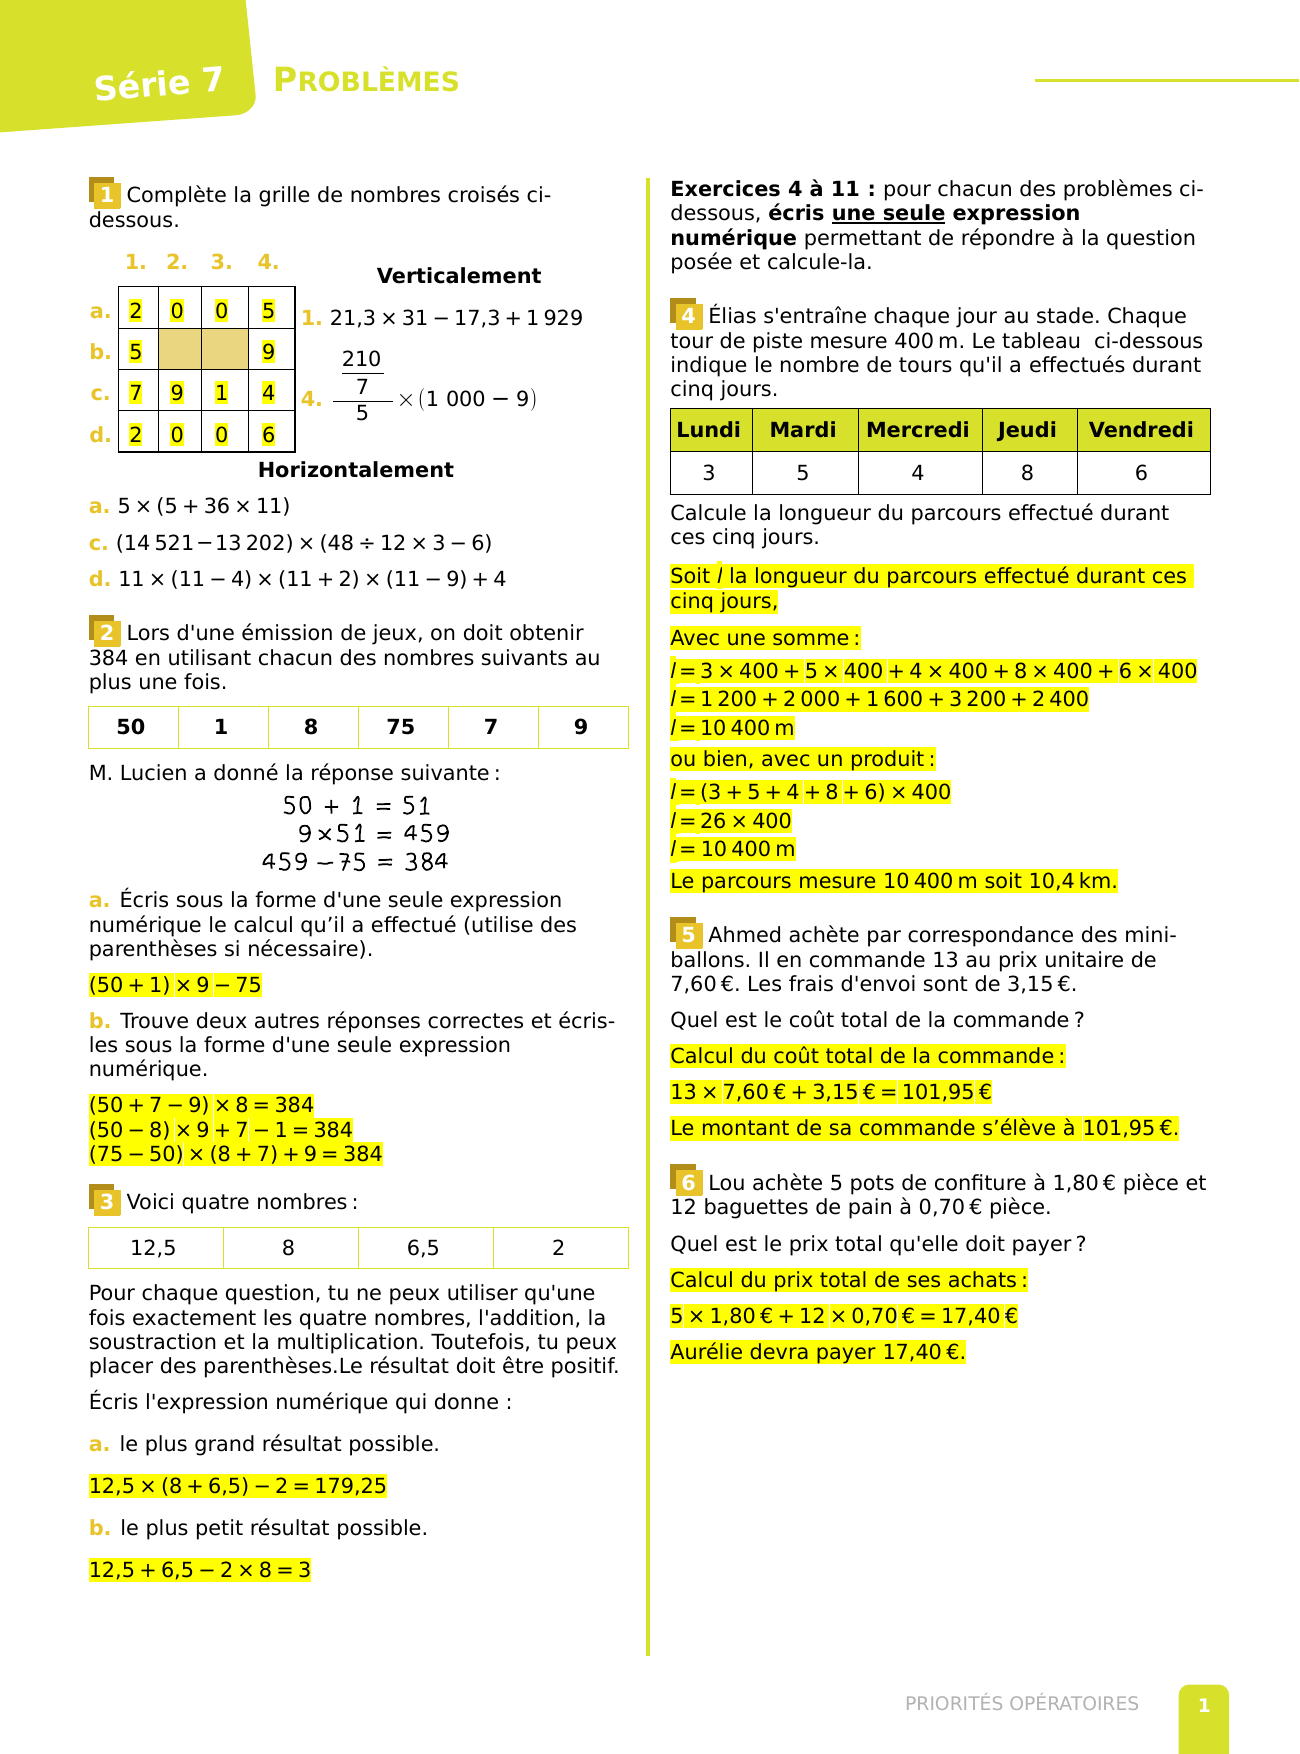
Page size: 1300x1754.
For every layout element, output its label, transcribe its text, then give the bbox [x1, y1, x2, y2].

subtitle Quel est le coût total de la commande ? [670, 1008, 1205, 1032]
table_cell 2 [119, 287, 158, 327]
table_header Jeudi [983, 409, 1077, 451]
subtitle × [701, 1080, 718, 1104]
subtitle 5 [670, 1304, 684, 1328]
subtitle × [688, 1304, 705, 1328]
subtitle (75 − 50) × (8 + 7) + 9 = 384 [383, 1142, 623, 1166]
subtitle Complète la grille de nombres croisés ci-dessous. [88, 177, 629, 232]
subtitle a. 5 × (5 + 36 × 11) [88, 494, 623, 519]
subtitle 12,5 × (8 + 6,5) − 2 = 179,25 [135, 1474, 161, 1498]
subtitle Exercices 4 à 11 : pour chacun des problèmes ci-dessous, écris une seule expression numérique permettant de répondre à la question posée et calcule-la. [670, 177, 1205, 274]
table_header 75 [359, 707, 448, 748]
table_cell 2 [119, 411, 158, 451]
subtitle l = 10 400 m [670, 834, 1205, 863]
table_header 4. [248, 239, 295, 286]
subtitle (50 + 7 − 9) × 8 = 384 [88, 1093, 623, 1118]
list Trouve deux autres réponses correctes et écris-les sous la forme d'une seule expression numérique. [88, 1009, 629, 1082]
subtitle d. 11 × (11 − 4) × (11 + 2) × (11 − 9) + 4 [88, 567, 623, 591]
table_header 2 [494, 1228, 628, 1268]
table_header 2. [159, 239, 201, 286]
table_cell 7 [119, 370, 158, 410]
subtitle = [919, 1304, 937, 1328]
subtitle (50 − 8) × 9 + 7 − 1 = 384 [123, 1118, 149, 1142]
subtitle c. (14 521 ─ 13 202) × (48 ÷ 12 × 3 − 6) [88, 531, 623, 555]
table_header Vendredi [1078, 409, 1210, 451]
table_cell b. [89, 328, 118, 369]
subtitle €. [946, 1340, 1205, 1364]
subtitle € [902, 1304, 915, 1328]
table_cell 9 [249, 329, 294, 369]
subtitle l = 1 200 + 2 000 + 1 600 + 3 200 + 2 400 [670, 684, 1205, 713]
table_header Verticalement 1. 21,3 × 31 − 17,3 + 1 929 4. [295, 239, 629, 451]
subtitle l = 26 × 400 [670, 806, 1205, 834]
subtitle Horizontalement [88, 458, 623, 483]
subtitle 12,5 + 6,5 − 2 × 8 = 3 [135, 1558, 161, 1582]
subtitle Lou achète 5 pots de confiture à 1,80 € pièce et 12 baguettes de pain à 0,70 € pièce. [670, 1164, 1211, 1220]
subtitle (75 − 50) × (8 + 7) + 9 = 384 [183, 1142, 209, 1166]
table_header [89, 239, 118, 286]
table_header Lundi [671, 409, 752, 451]
table_cell c. [89, 369, 118, 410]
subtitle € [760, 1304, 773, 1328]
table_cell 3 [671, 452, 752, 494]
subtitle (50 − 8) × 9 + 7 − 1 = 384 [209, 1118, 235, 1142]
subtitle Voici quatre nombres : [114, 1184, 629, 1215]
list Écris sous la forme d'une seule expression numérique le calcul qu’il a effectué (utilise des parenthèses si nécessaire). [88, 888, 629, 961]
subtitle € [1004, 1304, 1205, 1328]
subtitle Écris l'expression numérique qui donne : [88, 1390, 623, 1414]
subtitle € [773, 1080, 786, 1104]
table_cell 1 [202, 370, 248, 410]
table_cell [202, 329, 248, 369]
subtitle Soit l la longueur du parcours effectué durant ces cinq jours, [670, 561, 1205, 614]
subtitle 12,5 + 6,5 − 2 × 8 = 3 [233, 1558, 259, 1582]
subtitle Le montant de sa commande s’élève à 101,95 €. [670, 1116, 1173, 1141]
table_cell 5 [753, 452, 858, 494]
table_header 8 [224, 1228, 358, 1268]
subtitle Calcul du prix total de ses achats : [670, 1268, 1205, 1292]
table_header 50 [89, 707, 178, 748]
subtitle ou bien, avec un produit : [936, 747, 1205, 771]
table_cell 6 [1078, 452, 1210, 494]
subtitle 1,80 [709, 1304, 756, 1328]
table_cell 0 [159, 287, 201, 327]
subtitle × [829, 1304, 847, 1328]
table_header 3. [201, 239, 248, 286]
subtitle 17,40 [941, 1304, 1000, 1328]
subtitle (75 − 50) × (8 + 7) + 9 = 384 [278, 1142, 304, 1166]
subtitle Aurélie devra payer 17,40 [670, 1340, 942, 1364]
subtitle (75 − 50) × (8 + 7) + 9 = 384 [123, 1142, 149, 1166]
table_cell a. [89, 286, 118, 327]
subtitle 13 [670, 1080, 697, 1104]
table_header Mercredi [859, 409, 982, 451]
subtitle + [790, 1080, 808, 1104]
table_header 7 [449, 707, 538, 748]
table_header 1. [119, 239, 159, 286]
subtitle (75 − 50) × (8 + 7) + 9 = 384 [231, 1142, 257, 1166]
subtitle € [863, 1080, 876, 1104]
subtitle Avec une somme : [861, 626, 1205, 650]
subtitle (50 − 8) × 9 + 7 − 1 = 384 [353, 1118, 623, 1142]
subtitle Le parcours mesure 10 400 m soit 10,4 km. [1118, 869, 1205, 893]
subtitle + [777, 1304, 795, 1328]
table_cell 9 [159, 370, 201, 410]
table_cell 5 [249, 287, 294, 327]
subtitle Lors d'une émission de jeux, on doit obtenir 384 en utilisant chacun des nombres suivants au plus une fois. [88, 615, 629, 694]
subtitle 3,15 [812, 1080, 859, 1104]
table_cell 4 [859, 452, 982, 494]
table_cell 0 [159, 411, 201, 451]
table_cell 5 [119, 329, 158, 369]
subtitle (50 − 8) × 9 + 7 − 1 = 384 [248, 1118, 274, 1142]
subtitle 12,5 × (8 + 6,5) − 2 = 179,25 [314, 1474, 623, 1498]
subtitle 12,5 × (8 + 6,5) − 2 = 179,25 [249, 1474, 275, 1498]
table_header 8 [269, 707, 358, 748]
subtitle Pour chaque question, tu ne peux utiliser qu'une fois exactement les quatre nombres, l'addition, la soustraction et la multiplication. Toutefois, tu peux placer des parenthèses.Le résultat doit être positif. [88, 1281, 623, 1378]
subtitle Élias s'entraîne chaque jour au stade. Chaque tour de piste mesure 400 m. Le tableau ci-dessous indique le nombre de tours qu'il a effectués durant cinq jours. [670, 298, 1211, 402]
table_cell 4 [249, 370, 294, 410]
subtitle (50 + 1) × 9 − 75 [88, 973, 623, 997]
subtitle M. Lucien a donné la réponse suivante : [88, 761, 623, 785]
table_header 1 [179, 707, 268, 748]
subtitle Calcul du coût total de la commande : [670, 1044, 1205, 1068]
subtitle € [979, 1080, 1205, 1104]
table_cell 0 [202, 287, 248, 327]
subtitle 12,5 + 6,5 − 2 × 8 = 3 [194, 1558, 220, 1582]
subtitle 101,95 [902, 1080, 975, 1104]
table_header 9 [539, 707, 628, 748]
subtitle l = 10 400 m [670, 713, 1205, 741]
subtitle l = (3 + 5 + 4 + 8 + 6) × 400 [670, 777, 1205, 806]
table_cell 0 [202, 411, 248, 451]
list le plus petit résultat possible. [88, 1516, 629, 1540]
subtitle 7,60 [722, 1080, 769, 1104]
subtitle l = 3 × 400 + 5 × 400 + 4 × 400 + 8 × 400 + 6 × 400 [670, 656, 1205, 684]
table_header 12,5 [89, 1228, 223, 1268]
table_cell 8 [983, 452, 1077, 494]
table_header 6,5 [359, 1228, 493, 1268]
subtitle 12,5 × (8 + 6,5) − 2 = 179,25 [182, 1474, 208, 1498]
table_cell 6 [249, 411, 294, 451]
subtitle 12 [799, 1304, 825, 1328]
table_header Mardi [753, 409, 858, 451]
list le plus grand résultat possible. [88, 1432, 629, 1456]
subtitle 12,5 + 6,5 − 2 × 8 = 3 [311, 1558, 623, 1582]
subtitle 0,70 [851, 1304, 898, 1328]
subtitle Ahmed achète par correspondance des mini-ballons. Il en commande 13 au prix unitaire de 7,60 €. Les frais d'envoi sont de 3,15 €. [670, 917, 1211, 996]
subtitle Calcule la longueur du parcours effectué durant ces cinq jours. [670, 501, 1205, 549]
subtitle = [880, 1080, 898, 1104]
table_cell d. [89, 410, 118, 451]
subtitle (50 − 8) × 9 + 7 − 1 = 384 [170, 1118, 196, 1142]
subtitle Quel est le prix total qu'elle doit payer ? [670, 1232, 1205, 1256]
table_cell [159, 329, 201, 369]
